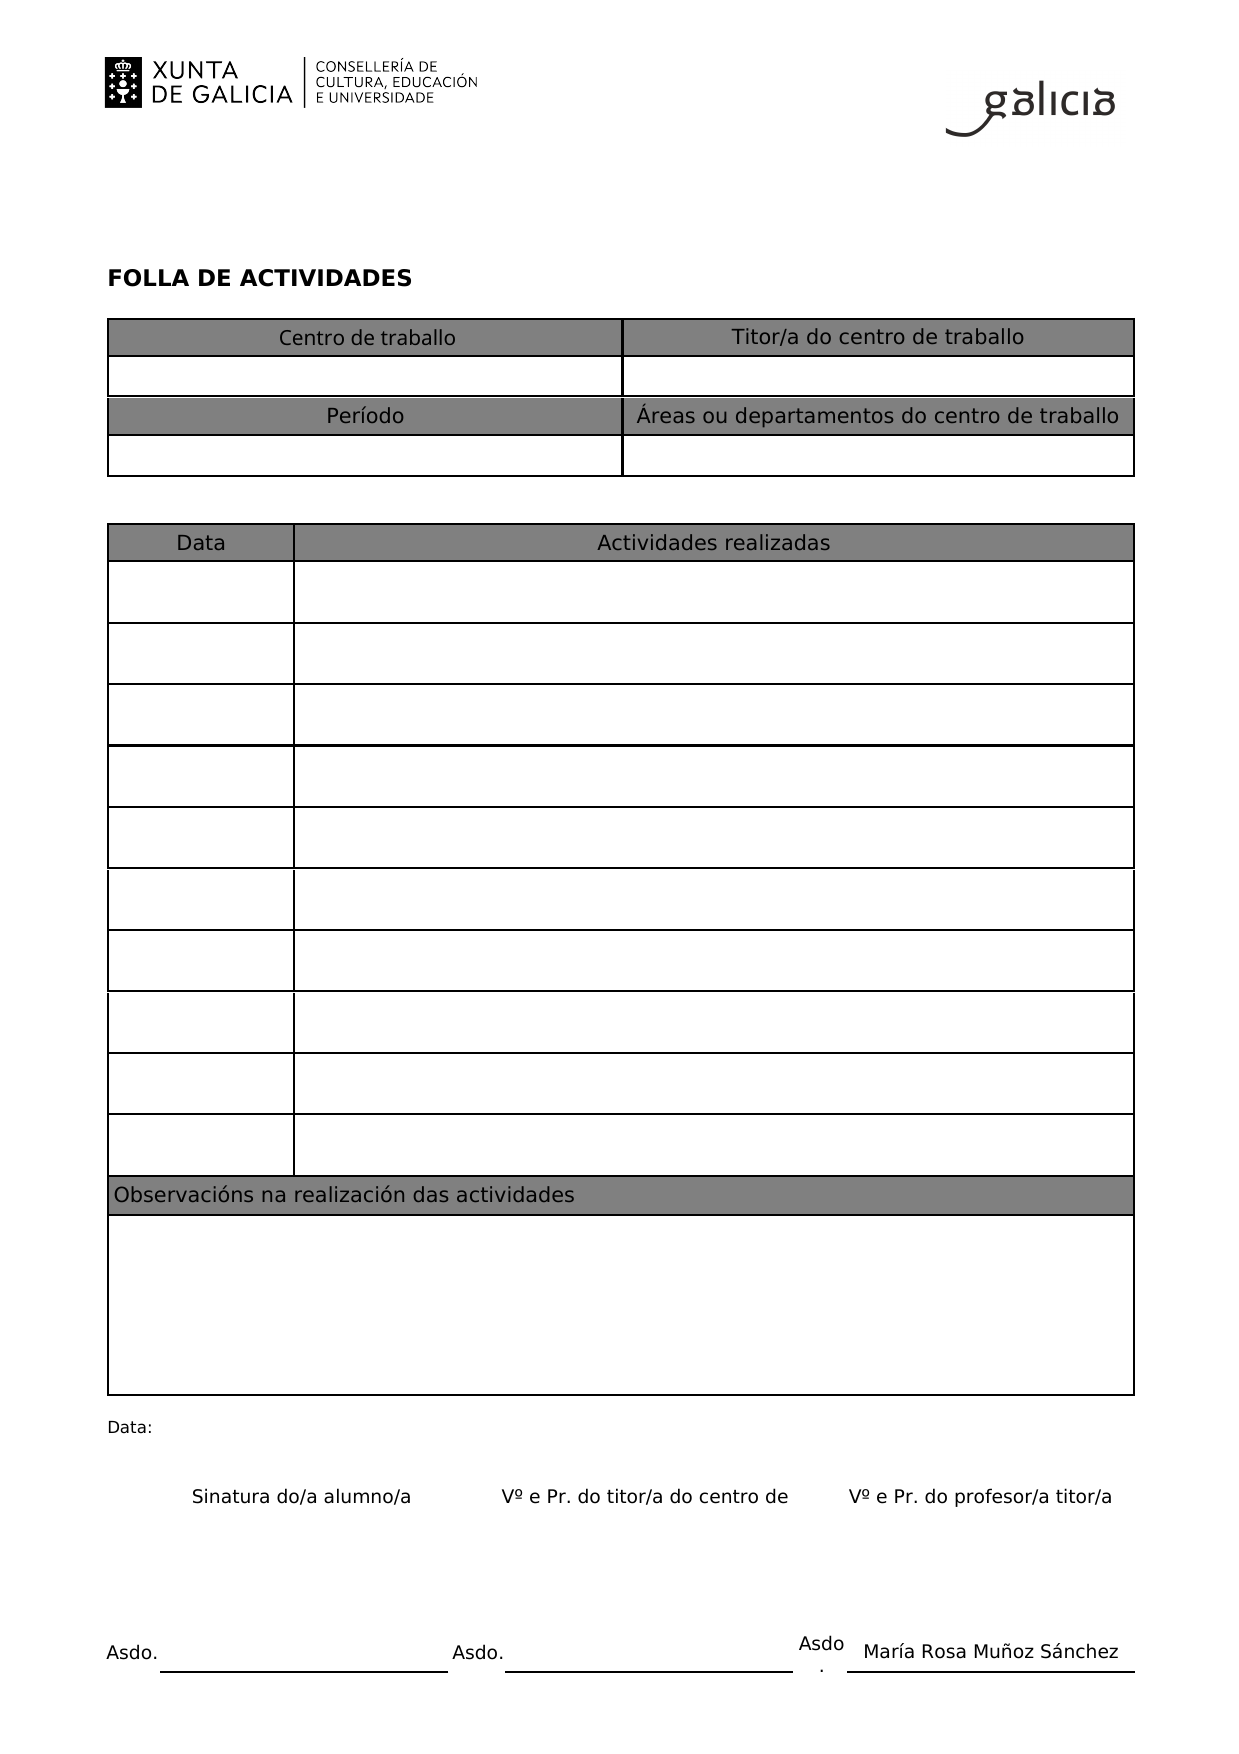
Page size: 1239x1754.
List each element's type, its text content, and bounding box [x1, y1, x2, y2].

table_cell [486, 1396, 504, 1418]
table_cell [486, 477, 504, 523]
table_cell [486, 155, 504, 238]
table_cell [621, 155, 793, 238]
table_cell [810, 41, 823, 57]
table_cell [167, 1396, 293, 1418]
table_cell [0, 1054, 105, 1115]
table_cell [0, 155, 105, 238]
table_cell [452, 1396, 479, 1418]
table_cell Período [109, 398, 621, 434]
table_cell [847, 1418, 946, 1447]
table_cell [505, 1396, 517, 1418]
table_cell [107, 1396, 157, 1418]
table_cell [624, 436, 1133, 475]
table_cell [1138, 1518, 1239, 1633]
table_cell [486, 41, 504, 57]
table_cell [810, 306, 823, 318]
table_cell [0, 1518, 105, 1633]
table_cell [505, 41, 517, 57]
table_cell [486, 147, 504, 154]
table_cell [479, 477, 486, 523]
table_cell [796, 57, 809, 71]
table_cell [295, 1115, 1133, 1175]
table_cell [109, 562, 293, 622]
table_cell [0, 562, 105, 624]
table_header [293, 0, 446, 41]
table_cell [167, 239, 293, 265]
table_cell [823, 1418, 847, 1447]
table_cell [796, 147, 809, 154]
table_cell Data [109, 525, 293, 560]
table_cell [452, 1447, 479, 1477]
table_header [486, 0, 504, 41]
table_cell [823, 57, 847, 71]
table_header [517, 0, 621, 41]
table_cell [517, 41, 621, 57]
table_cell [486, 1418, 504, 1447]
table_cell [810, 477, 823, 523]
table_cell [479, 239, 486, 265]
table_cell [295, 993, 1133, 1052]
table_cell [823, 477, 847, 523]
table_cell [0, 477, 105, 523]
table_cell [505, 1447, 517, 1477]
table_cell [847, 71, 945, 147]
table_cell [295, 562, 1133, 622]
table_cell [0, 1633, 105, 1673]
table_cell [1138, 71, 1239, 147]
table_cell [0, 1477, 105, 1517]
table_cell [810, 1396, 823, 1418]
table_cell [1138, 306, 1239, 318]
table_header [167, 0, 293, 41]
table_cell Vº e Pr. do profesor/a titor/a [823, 1477, 1138, 1517]
table_cell [505, 57, 517, 71]
table_cell [796, 1447, 809, 1477]
table_cell [107, 155, 157, 238]
table_cell [293, 1518, 446, 1633]
table_cell [0, 685, 105, 747]
table_cell [167, 1518, 293, 1633]
table_cell [1126, 71, 1132, 147]
table_cell [167, 477, 293, 523]
table_cell [847, 155, 946, 238]
table_cell [621, 41, 793, 57]
table_cell [823, 155, 847, 238]
table_cell [0, 265, 105, 306]
table_cell [167, 1447, 293, 1477]
table_cell [160, 1633, 448, 1671]
table_cell [0, 1447, 105, 1477]
table_cell [810, 57, 823, 71]
table_cell [810, 239, 823, 265]
table_cell [1138, 57, 1239, 71]
table_cell [946, 239, 1132, 265]
table_cell [1138, 436, 1239, 477]
table_cell [293, 41, 446, 57]
table_header [1138, 0, 1239, 41]
table_cell [109, 993, 293, 1052]
table_cell [796, 1518, 809, 1633]
table_cell [0, 357, 105, 397]
table_cell [621, 1396, 793, 1418]
table_cell [167, 41, 293, 57]
table_cell [946, 1418, 1132, 1447]
table_cell [621, 1418, 793, 1447]
table_cell [0, 57, 104, 71]
table_cell [621, 265, 793, 306]
table_cell [517, 239, 621, 265]
table_cell [505, 1633, 793, 1671]
table_cell [823, 1396, 847, 1418]
table_header [823, 0, 847, 41]
picture [104, 57, 477, 108]
table_cell [107, 477, 157, 523]
table_cell [295, 1054, 1133, 1113]
table_cell [517, 477, 621, 523]
table_cell [107, 1518, 157, 1633]
table_cell [295, 931, 1133, 990]
table_header [847, 0, 946, 41]
table_cell [847, 477, 946, 523]
table_cell [0, 306, 105, 318]
table_cell [452, 477, 479, 523]
table_cell [295, 624, 1133, 683]
table_header [452, 0, 479, 41]
table_cell [796, 477, 809, 523]
table_cell [1138, 808, 1239, 869]
table_cell [0, 747, 105, 808]
table_cell [479, 57, 486, 71]
table_cell Actividades realizadas [295, 525, 1133, 560]
table_cell [293, 477, 446, 523]
table_cell [486, 1518, 504, 1633]
table_cell [517, 1418, 621, 1447]
table_cell [847, 147, 946, 154]
table_cell [796, 41, 809, 57]
table_cell [479, 1477, 486, 1517]
table_cell [452, 306, 479, 318]
table_cell [0, 624, 105, 685]
table_cell [1138, 523, 1239, 562]
table_cell [107, 1447, 157, 1477]
table_cell [621, 57, 793, 71]
table_header [505, 0, 517, 41]
table_cell [107, 239, 157, 265]
table_cell [847, 265, 946, 306]
table_cell [107, 41, 157, 57]
table_cell [167, 306, 293, 318]
table_cell [1138, 477, 1239, 523]
table_cell [293, 155, 446, 238]
table_cell [1138, 265, 1239, 306]
table_header [160, 0, 167, 41]
table_cell [452, 1418, 479, 1447]
table_cell [167, 155, 293, 238]
table_cell [1138, 685, 1239, 747]
table_cell [0, 1115, 105, 1177]
table_cell [621, 239, 793, 265]
table_cell [160, 306, 167, 318]
table_cell [946, 1518, 1132, 1633]
table_cell [479, 306, 486, 318]
table_cell [1138, 1477, 1239, 1517]
table_cell [452, 1518, 479, 1633]
table_cell [517, 265, 621, 306]
table_cell [621, 1447, 793, 1477]
table_cell [0, 318, 105, 357]
table_cell Observacións na realización das actividades [109, 1177, 1133, 1214]
table_cell [823, 71, 847, 147]
table_cell [160, 477, 167, 523]
table_cell [1138, 1115, 1239, 1177]
table_cell [1138, 1396, 1239, 1418]
table_cell [109, 808, 293, 867]
table_cell [0, 523, 105, 562]
table_cell [517, 57, 621, 71]
table_cell [946, 1396, 1132, 1418]
table_cell [0, 870, 105, 931]
table_cell [293, 306, 446, 318]
table_cell [479, 1418, 486, 1447]
table_cell [0, 993, 105, 1054]
table_cell [823, 306, 847, 318]
table_cell [0, 239, 105, 265]
table_cell [946, 147, 1132, 154]
table_cell [293, 239, 446, 265]
table_cell [160, 1447, 167, 1477]
table_cell [109, 870, 293, 929]
table_cell [1138, 147, 1239, 154]
table_cell [109, 436, 621, 475]
table_cell Asdo. [105, 1633, 159, 1673]
table_cell [621, 306, 793, 318]
table_cell [946, 155, 1132, 238]
table_cell [479, 147, 486, 154]
table_cell [479, 41, 486, 57]
table_cell [847, 1447, 946, 1477]
table_cell [486, 71, 504, 147]
table_cell [796, 1396, 809, 1418]
table_cell [1138, 357, 1239, 397]
table_cell [1138, 1177, 1239, 1216]
table_cell [1138, 1633, 1239, 1673]
table_cell [621, 477, 793, 523]
table_cell [624, 357, 1133, 395]
table_cell [946, 265, 1132, 306]
table_cell [946, 477, 1132, 523]
table_cell [1138, 318, 1239, 357]
table_cell Centro de traballo [109, 320, 621, 355]
picture [945, 70, 1126, 147]
table_cell [621, 1518, 793, 1633]
table_cell [847, 57, 946, 71]
table_cell [1138, 624, 1239, 685]
table_cell [810, 71, 823, 147]
table_cell [796, 71, 809, 147]
table_cell [452, 239, 479, 265]
table_cell [479, 1447, 486, 1477]
table_cell [810, 1518, 823, 1633]
table_cell [946, 57, 1132, 71]
table_cell [823, 239, 847, 265]
table_cell [847, 239, 946, 265]
table_header [0, 0, 105, 41]
table_cell [109, 747, 293, 806]
table_cell [486, 239, 504, 265]
table_header [621, 0, 793, 41]
table_cell [517, 1518, 621, 1633]
table_header [946, 0, 1132, 41]
table_cell Sinatura do/a alumno/a [157, 1477, 446, 1517]
table_cell [1138, 239, 1239, 265]
table_cell [167, 1418, 293, 1447]
table_cell [505, 1418, 517, 1447]
table_cell [0, 41, 105, 57]
table_cell María Rosa Muñoz Sánchez [847, 1633, 1135, 1671]
table_cell [1138, 1447, 1239, 1477]
table_cell [517, 306, 621, 318]
table_cell [847, 1396, 946, 1418]
table_cell [946, 1447, 1132, 1477]
table_cell [479, 1518, 486, 1633]
table_cell [109, 931, 293, 990]
table_cell [109, 1054, 293, 1113]
table_cell [109, 1115, 293, 1175]
table_cell [517, 1396, 621, 1418]
table_cell [1138, 1054, 1239, 1115]
table_cell [505, 477, 517, 523]
table_cell [452, 1477, 479, 1517]
table_cell [486, 1447, 504, 1477]
table_cell [1138, 562, 1239, 624]
table_cell [517, 147, 621, 154]
table_cell FOLLA DE ACTIVIDADES [107, 265, 517, 306]
table_cell [0, 808, 105, 869]
table_cell [293, 1418, 446, 1447]
table_cell [810, 1418, 823, 1447]
table_cell [452, 41, 479, 57]
table_cell Vº e Pr. do titor/a do centro de [486, 1477, 809, 1517]
table_cell [1138, 993, 1239, 1054]
table_cell [1138, 931, 1239, 992]
table_cell [1138, 398, 1239, 436]
table_cell [621, 147, 793, 154]
table_cell [847, 306, 946, 318]
table_cell [293, 1447, 446, 1477]
table_cell [1138, 1216, 1239, 1396]
table_cell [0, 71, 105, 147]
table_cell [847, 1518, 946, 1633]
table_cell [160, 1396, 167, 1418]
table_cell Asdo. [452, 1633, 504, 1673]
table_cell [517, 155, 621, 238]
table_cell [295, 870, 1133, 929]
table_cell [810, 1477, 823, 1517]
table_cell [0, 1216, 105, 1396]
table_cell [295, 808, 1133, 867]
table_cell [0, 1418, 105, 1447]
table_header [107, 0, 157, 41]
table_cell [505, 1518, 517, 1633]
table_cell [810, 1447, 823, 1477]
table_cell Áreas ou departamentos do centro de traballo [624, 398, 1133, 434]
table_cell [823, 41, 847, 57]
table_cell [517, 1447, 621, 1477]
table_cell [0, 436, 105, 477]
table_cell [796, 239, 809, 265]
table_cell [109, 685, 293, 744]
table_cell [295, 685, 1133, 744]
table_cell [505, 147, 517, 154]
table_header [479, 0, 486, 41]
table_cell [810, 155, 823, 238]
table_cell [107, 1477, 157, 1517]
table_cell [505, 71, 517, 147]
table_cell Data: [107, 1418, 167, 1447]
table_cell [823, 1518, 847, 1633]
table_cell [1138, 747, 1239, 808]
table_cell [479, 155, 486, 238]
table_cell [0, 931, 105, 992]
table_cell [505, 155, 517, 238]
table_cell [796, 306, 809, 318]
table_cell [946, 41, 1132, 57]
table_cell [479, 1396, 486, 1418]
table_cell [823, 265, 847, 306]
table_cell [847, 41, 946, 57]
table_cell [1138, 155, 1239, 238]
table_cell [160, 239, 167, 265]
table_cell [105, 57, 479, 154]
table_cell [1138, 1418, 1239, 1447]
table_cell [517, 71, 621, 147]
table_cell [823, 1447, 847, 1477]
table_cell [160, 1518, 167, 1633]
table_cell [160, 41, 167, 57]
table_cell [0, 1396, 105, 1418]
table_cell [0, 398, 105, 436]
table_cell [505, 306, 517, 318]
table_cell [486, 306, 504, 318]
table_cell [1138, 870, 1239, 931]
table_cell Asdo. [796, 1633, 847, 1673]
table_cell Titor/a do centro de traballo [624, 320, 1133, 355]
table_cell [109, 1216, 1133, 1394]
table_cell [1138, 41, 1239, 57]
table_header [810, 0, 823, 41]
table_cell [479, 71, 486, 147]
table_cell [0, 1177, 105, 1216]
table_cell [160, 155, 167, 238]
table_cell [486, 57, 504, 71]
table_cell [452, 155, 479, 238]
table_cell [0, 147, 105, 154]
table_cell [621, 71, 793, 147]
table_cell [810, 265, 823, 306]
table_cell [796, 265, 809, 306]
table_cell [796, 1418, 809, 1447]
table_cell [796, 155, 809, 238]
table_cell [810, 147, 823, 154]
table_cell [505, 239, 517, 265]
table_cell [293, 1396, 446, 1418]
table_cell [295, 747, 1133, 806]
table_cell [109, 624, 293, 683]
table_cell [107, 306, 157, 318]
table_cell [946, 306, 1132, 318]
table_cell [109, 357, 621, 395]
table_cell [823, 147, 847, 154]
table_header [796, 0, 809, 41]
